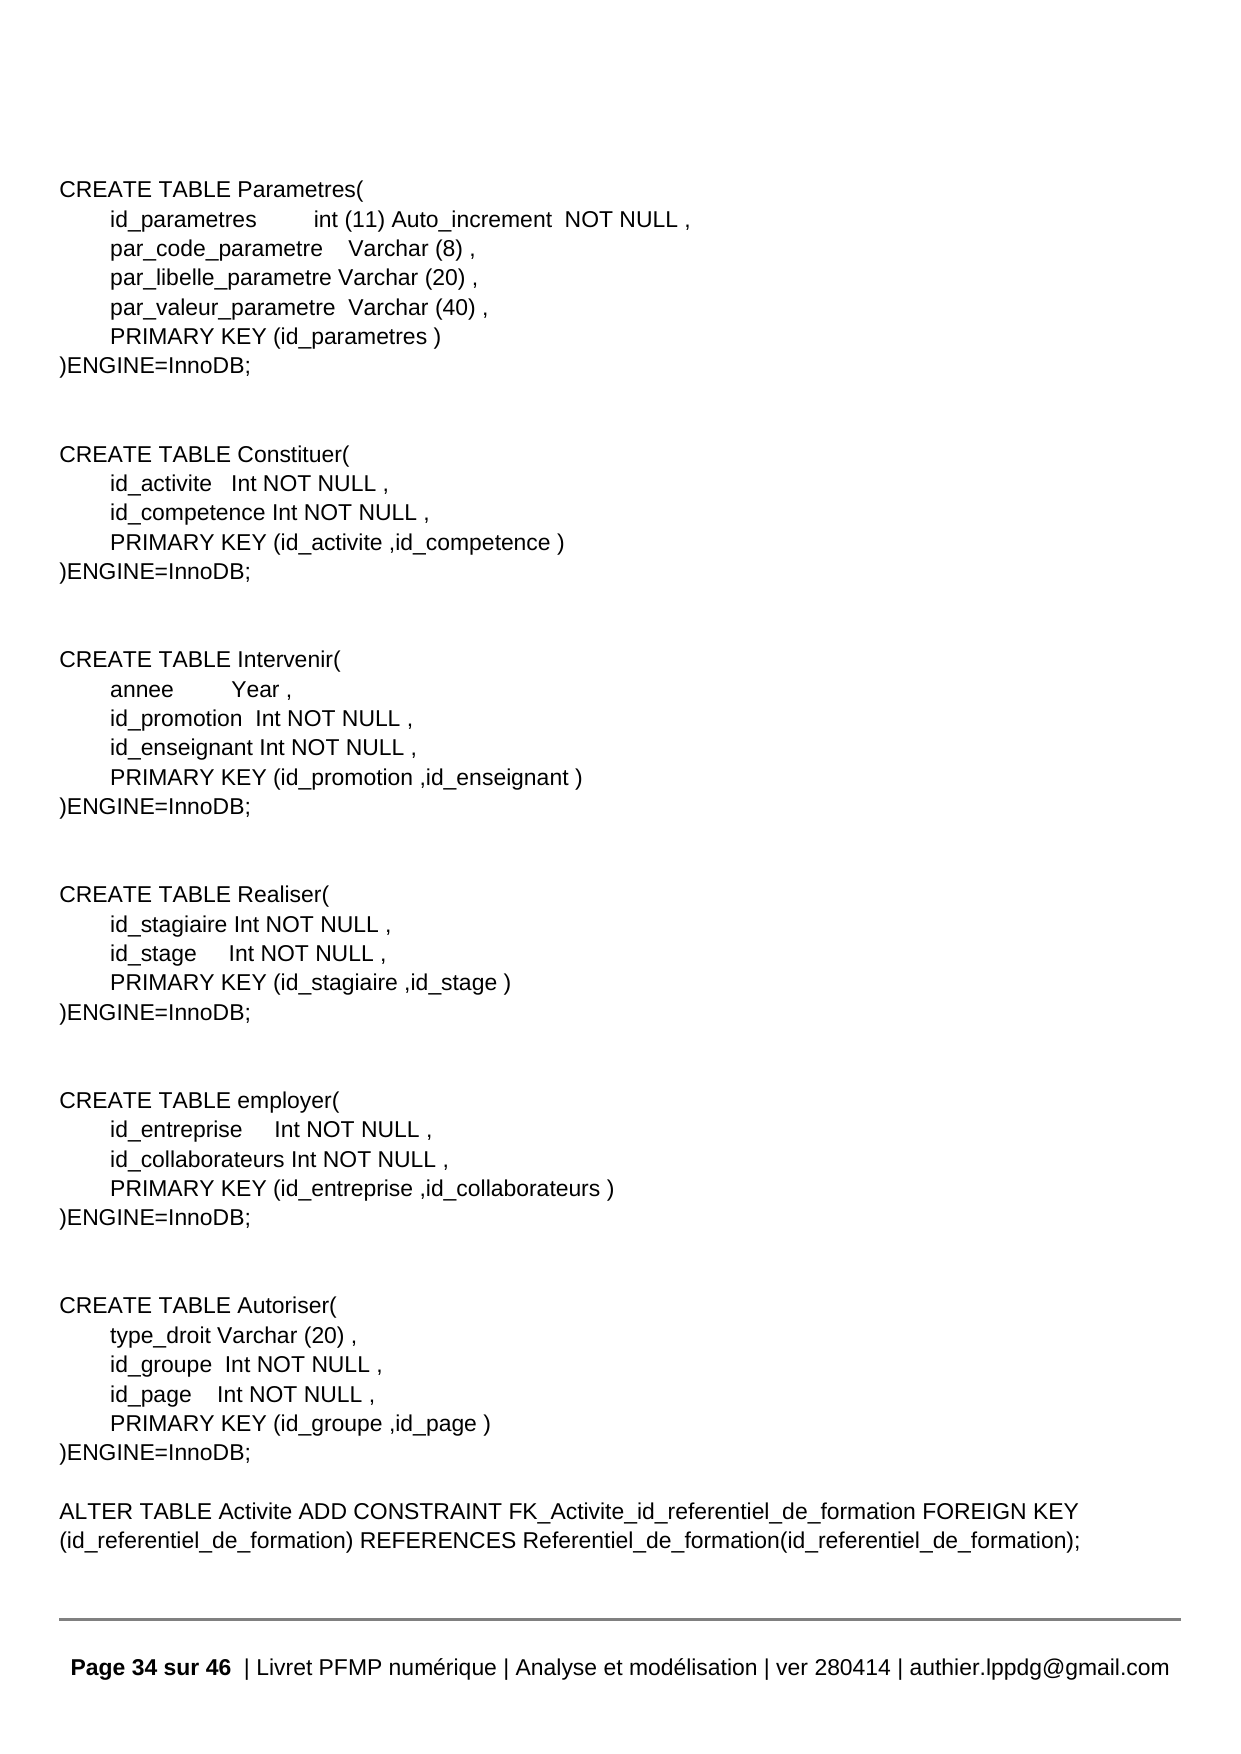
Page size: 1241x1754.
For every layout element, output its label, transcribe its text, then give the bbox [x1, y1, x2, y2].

text id_promotion Int NOT NULL , [59, 706, 1181, 731]
text id_stage Int NOT NULL , [59, 941, 1181, 966]
text PRIMARY KEY (id_groupe ,id_page ) [59, 1411, 1181, 1436]
text PRIMARY KEY (id_entreprise ,id_collaborateurs ) [59, 1176, 1181, 1201]
text )ENGINE=InnoDB; [59, 353, 1181, 379]
text id_page Int NOT NULL , [59, 1381, 1181, 1407]
text CREATE TABLE Constituer( [59, 441, 1181, 467]
text id_groupe Int NOT NULL , [59, 1352, 1181, 1377]
text PRIMARY KEY (id_parametres ) [59, 324, 1181, 349]
text par_code_parametre Varchar (8) , [59, 236, 1181, 261]
text par_valeur_parametre Varchar (40) , [59, 294, 1181, 320]
text id_competence Int NOT NULL , [59, 500, 1181, 526]
text )ENGINE=InnoDB; [59, 1205, 1181, 1231]
text id_activite Int NOT NULL , [59, 471, 1181, 496]
text CREATE TABLE Intervenir( [59, 647, 1181, 672]
text id_enseignant Int NOT NULL , [59, 735, 1181, 761]
text par_libelle_parametre Varchar (20) , [59, 265, 1181, 291]
text PRIMARY KEY (id_promotion ,id_enseignant ) [59, 764, 1181, 790]
text id_collaborateurs Int NOT NULL , [59, 1146, 1181, 1172]
text CREATE TABLE Realiser( [59, 882, 1181, 907]
text )ENGINE=InnoDB; [59, 999, 1181, 1025]
text ALTER TABLE Activite ADD CONSTRAINT FK_Activite_id_referentiel_de_formation FOREIGN KEY (id_referentiel_de_formation) REFERENCES Referentiel_de_formation(id_referentiel_de_formation); [59, 1499, 1181, 1554]
text PRIMARY KEY (id_activite ,id_competence ) [59, 529, 1181, 555]
text type_droit Varchar (20) , [59, 1322, 1181, 1348]
text CREATE TABLE Parametres( [59, 177, 1181, 202]
text )ENGINE=InnoDB; [59, 794, 1181, 819]
text PRIMARY KEY (id_stagiaire ,id_stage ) [59, 970, 1181, 996]
text CREATE TABLE Autoriser( [59, 1293, 1181, 1319]
text )ENGINE=InnoDB; [59, 1440, 1181, 1466]
text id_parametres int (11) Auto_increment NOT NULL , [59, 206, 1181, 232]
text id_stagiaire Int NOT NULL , [59, 911, 1181, 937]
text )ENGINE=InnoDB; [59, 559, 1181, 584]
text CREATE TABLE employer( [59, 1087, 1181, 1113]
text annee Year , [59, 676, 1181, 702]
text id_entreprise Int NOT NULL , [59, 1117, 1181, 1142]
